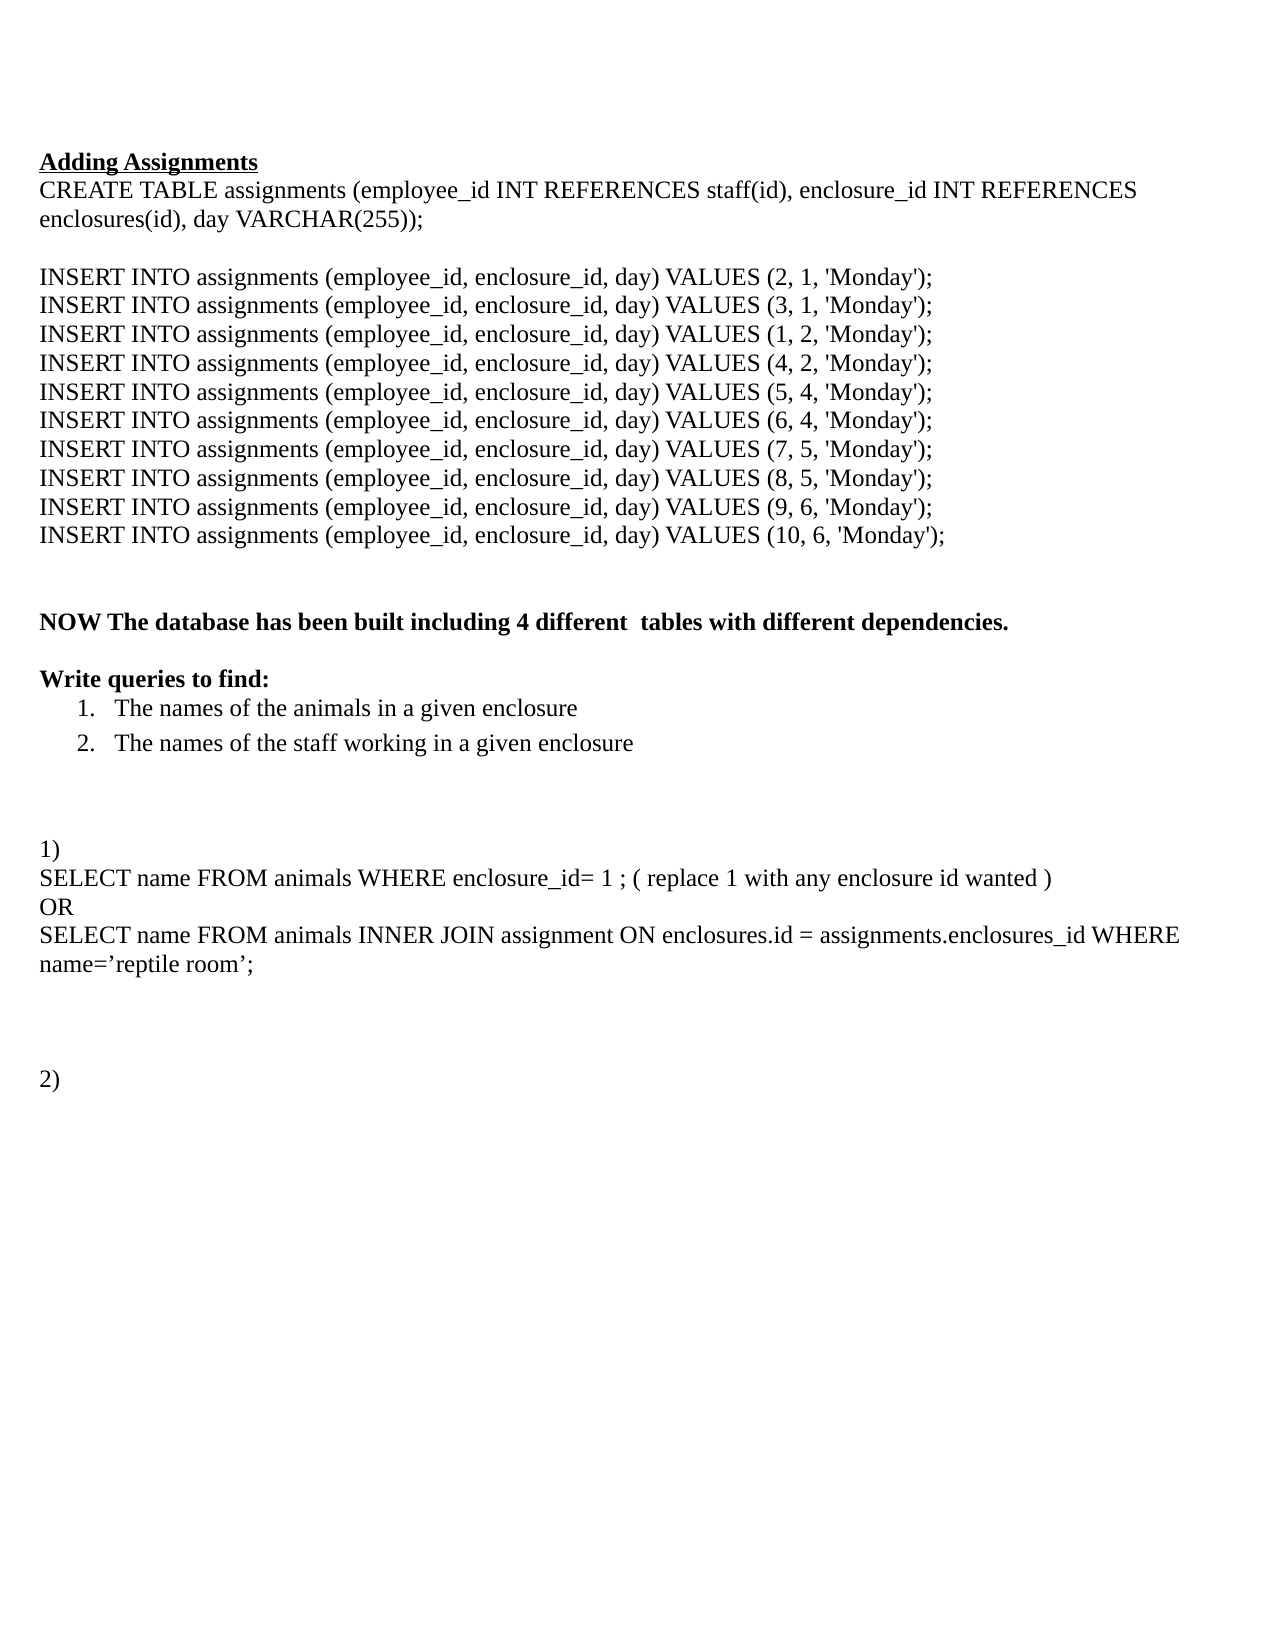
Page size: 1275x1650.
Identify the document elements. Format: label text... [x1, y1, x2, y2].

text INSERT INTO assignments (employee_id, enclosure_id, day) VALUES (10, 6, 'Monday'); [39, 521, 1267, 549]
text 2) [39, 1064, 1267, 1093]
list The names of the staff working in a given enclosure [77, 728, 1267, 756]
text INSERT INTO assignments (employee_id, enclosure_id, day) VALUES (5, 4, 'Monday'); [39, 377, 1267, 406]
text 1) [39, 834, 1267, 863]
text SELECT name FROM animals INNER JOIN assignment ON enclosures.id = assignments.enclosures_id WHERE name=’reptile room’; [39, 920, 1267, 978]
text INSERT INTO assignments (employee_id, enclosure_id, day) VALUES (8, 5, 'Monday'); [39, 463, 1267, 492]
text INSERT INTO assignments (employee_id, enclosure_id, day) VALUES (3, 1, 'Monday'); [39, 291, 1267, 319]
text CREATE TABLE assignments (employee_id INT REFERENCES staff(id), enclosure_id INT REFERENCES enclosures(id), day VARCHAR(255)); [39, 176, 1267, 233]
text INSERT INTO assignments (employee_id, enclosure_id, day) VALUES (1, 2, 'Monday'); [39, 319, 1267, 348]
text INSERT INTO assignments (employee_id, enclosure_id, day) VALUES (4, 2, 'Monday'); [39, 348, 1267, 377]
list The names of the animals in a given enclosure [77, 693, 1267, 722]
text INSERT INTO assignments (employee_id, enclosure_id, day) VALUES (2, 1, 'Monday'); [39, 262, 1267, 291]
text SELECT name FROM animals WHERE enclosure_id= 1 ; ( replace 1 with any enclosure id wanted ) [39, 863, 1267, 892]
text OR [39, 892, 1267, 920]
text Adding Assignments [39, 147, 1267, 176]
text Write queries to find: [39, 664, 1267, 693]
text INSERT INTO assignments (employee_id, enclosure_id, day) VALUES (9, 6, 'Monday'); [39, 492, 1267, 521]
text NOW The database has been built including 4 different tables with different dependencies. [39, 607, 1267, 636]
text INSERT INTO assignments (employee_id, enclosure_id, day) VALUES (6, 4, 'Monday'); [39, 406, 1267, 434]
text INSERT INTO assignments (employee_id, enclosure_id, day) VALUES (7, 5, 'Monday'); [39, 434, 1267, 463]
